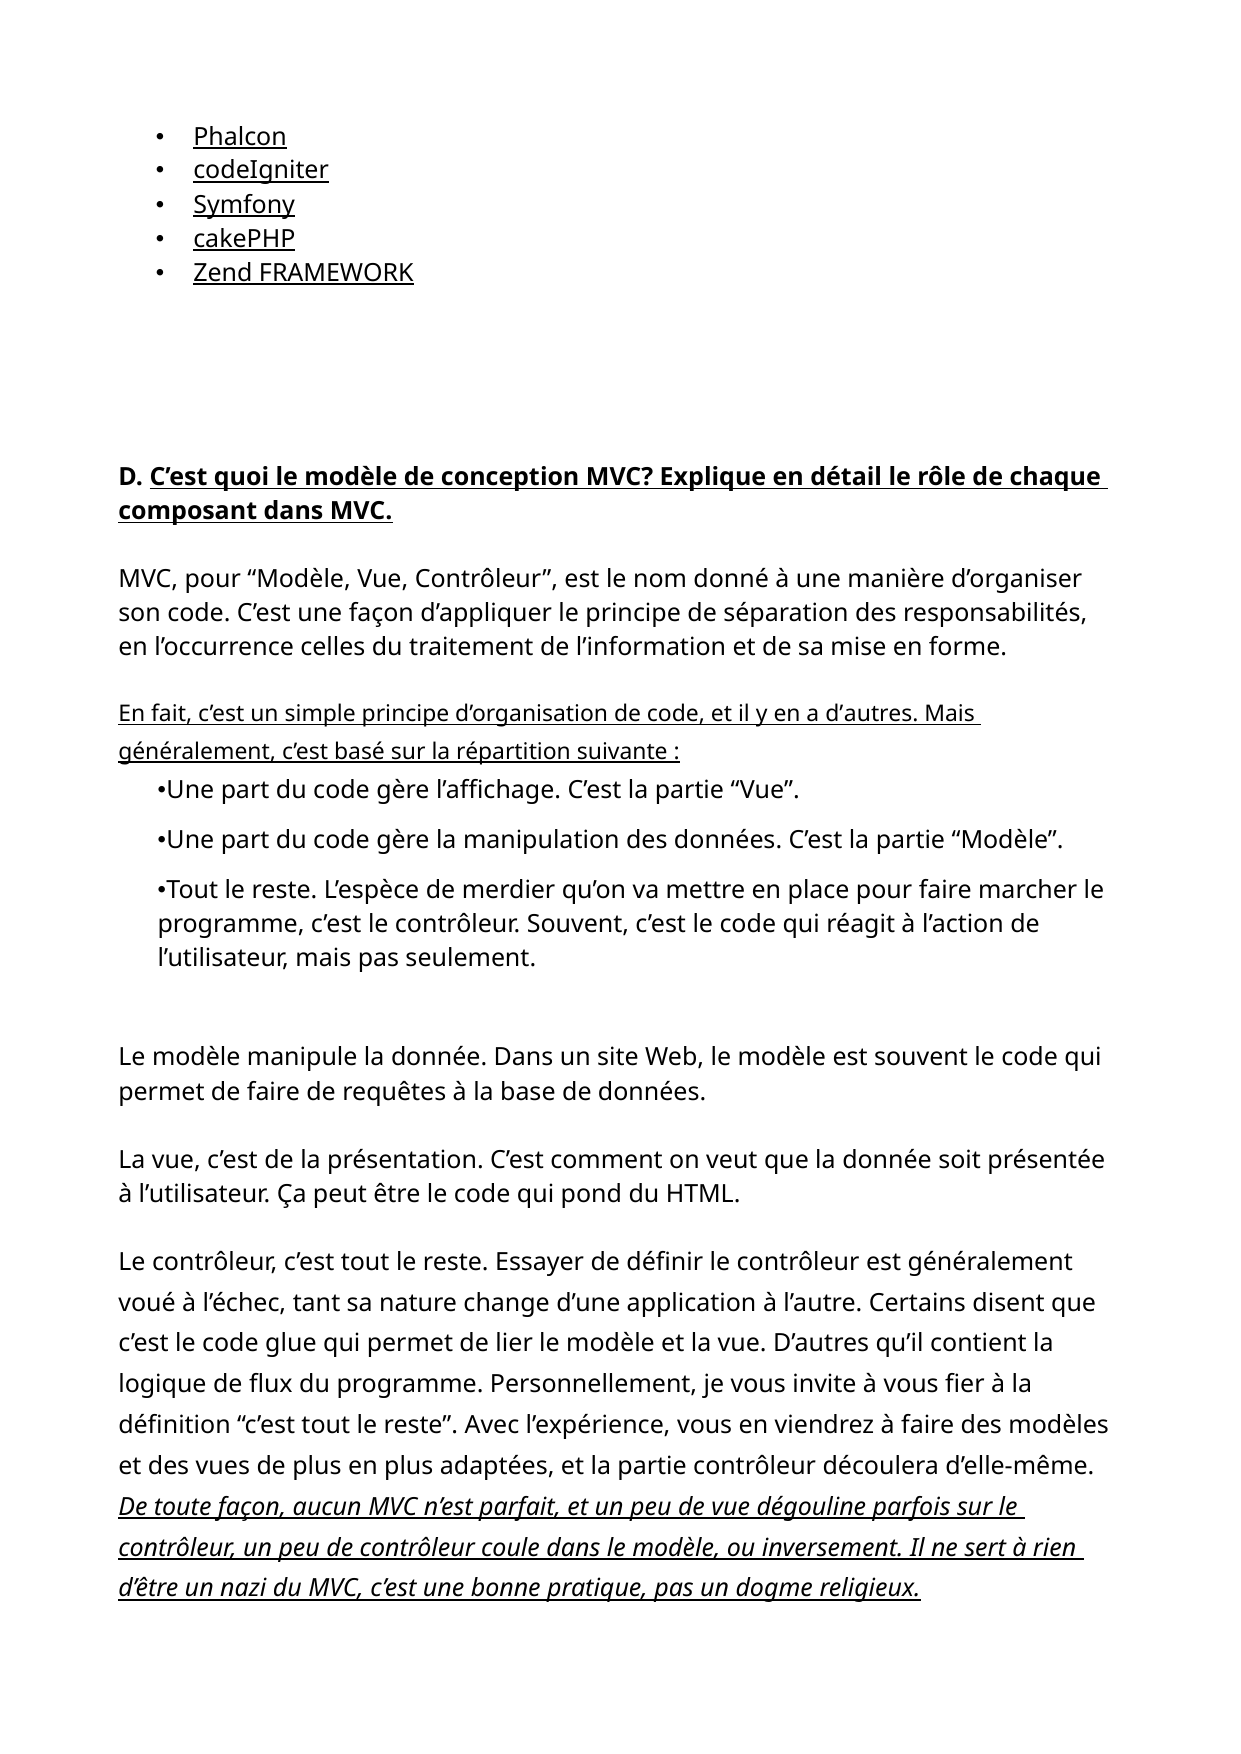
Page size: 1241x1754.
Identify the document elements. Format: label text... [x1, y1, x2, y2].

text De toute façon, aucun MVC n’est parfait, et un peu de vue dégouline parfois sur le contrôleur, un peu de contrôleur coule dans le modèle, ou inversement. Il ne sert à rien d’être un nazi du MVC, c’est une bonne pratique, pas un dogme religieux. [118, 1488, 1122, 1604]
list Une part du code gère l’affichage. C’est la partie “Vue”. [118, 772, 1122, 806]
text Le modèle manipule la donnée. Dans un site Web, le modèle est souvent le code qui permet de faire de requêtes à la base de données. [118, 1039, 1122, 1107]
list codeIgniter [156, 152, 1122, 186]
list Une part du code gère la manipulation des données. C’est la partie “Modèle”. [118, 822, 1122, 856]
text La vue, c’est de la présentation. C’est comment on veut que la donnée soit présentée à l’utilisateur. Ça peut être le code qui pond du HTML. [118, 1141, 1122, 1209]
list Zend FRAMEWORK [156, 254, 1122, 288]
text MVC, pour “Modèle, Vue, Contrôleur”, est le nom donné à une manière d’organiser son code. C’est une façon d’appliquer le principe de séparation des responsabilités, en l’occurrence celles du traitement de l’information et de sa mise en forme. [118, 561, 1122, 663]
list Phalcon [156, 118, 1122, 152]
list cakePHP [156, 220, 1122, 254]
text Le contrôleur, c’est tout le reste. Essayer de définir le contrôleur est généralement voué à l’échec, tant sa nature change d’une application à l’autre. Certains disent que c’est le code glue qui permet de lier le modèle et la vue. D’autres qu’il contient la logique de flux du programme. Personnellement, je vous invite à vous fier à la définition “c’est tout le reste”. Avec l’expérience, vous en viendrez à faire des modèles et des vues de plus en plus adaptées, et la partie contrôleur découlera d’elle-même. [118, 1243, 1122, 1482]
list Tout le reste. L’espèce de merdier qu’on va mettre en place pour faire marcher le programme, c’est le contrôleur. Souvent, c’est le code qui réagit à l’action de l’utilisateur, mais pas seulement. [118, 872, 1122, 974]
list Symfony [156, 186, 1122, 220]
text D. C’est quoi le modèle de conception MVC? Explique en détail le rôle de chaque composant dans MVC. [118, 459, 1122, 527]
text En fait, c’est un simple principe d’organisation de code, et il y en a d’autres. Mais généralement, c’est basé sur la répartition suivante : [118, 697, 1122, 766]
